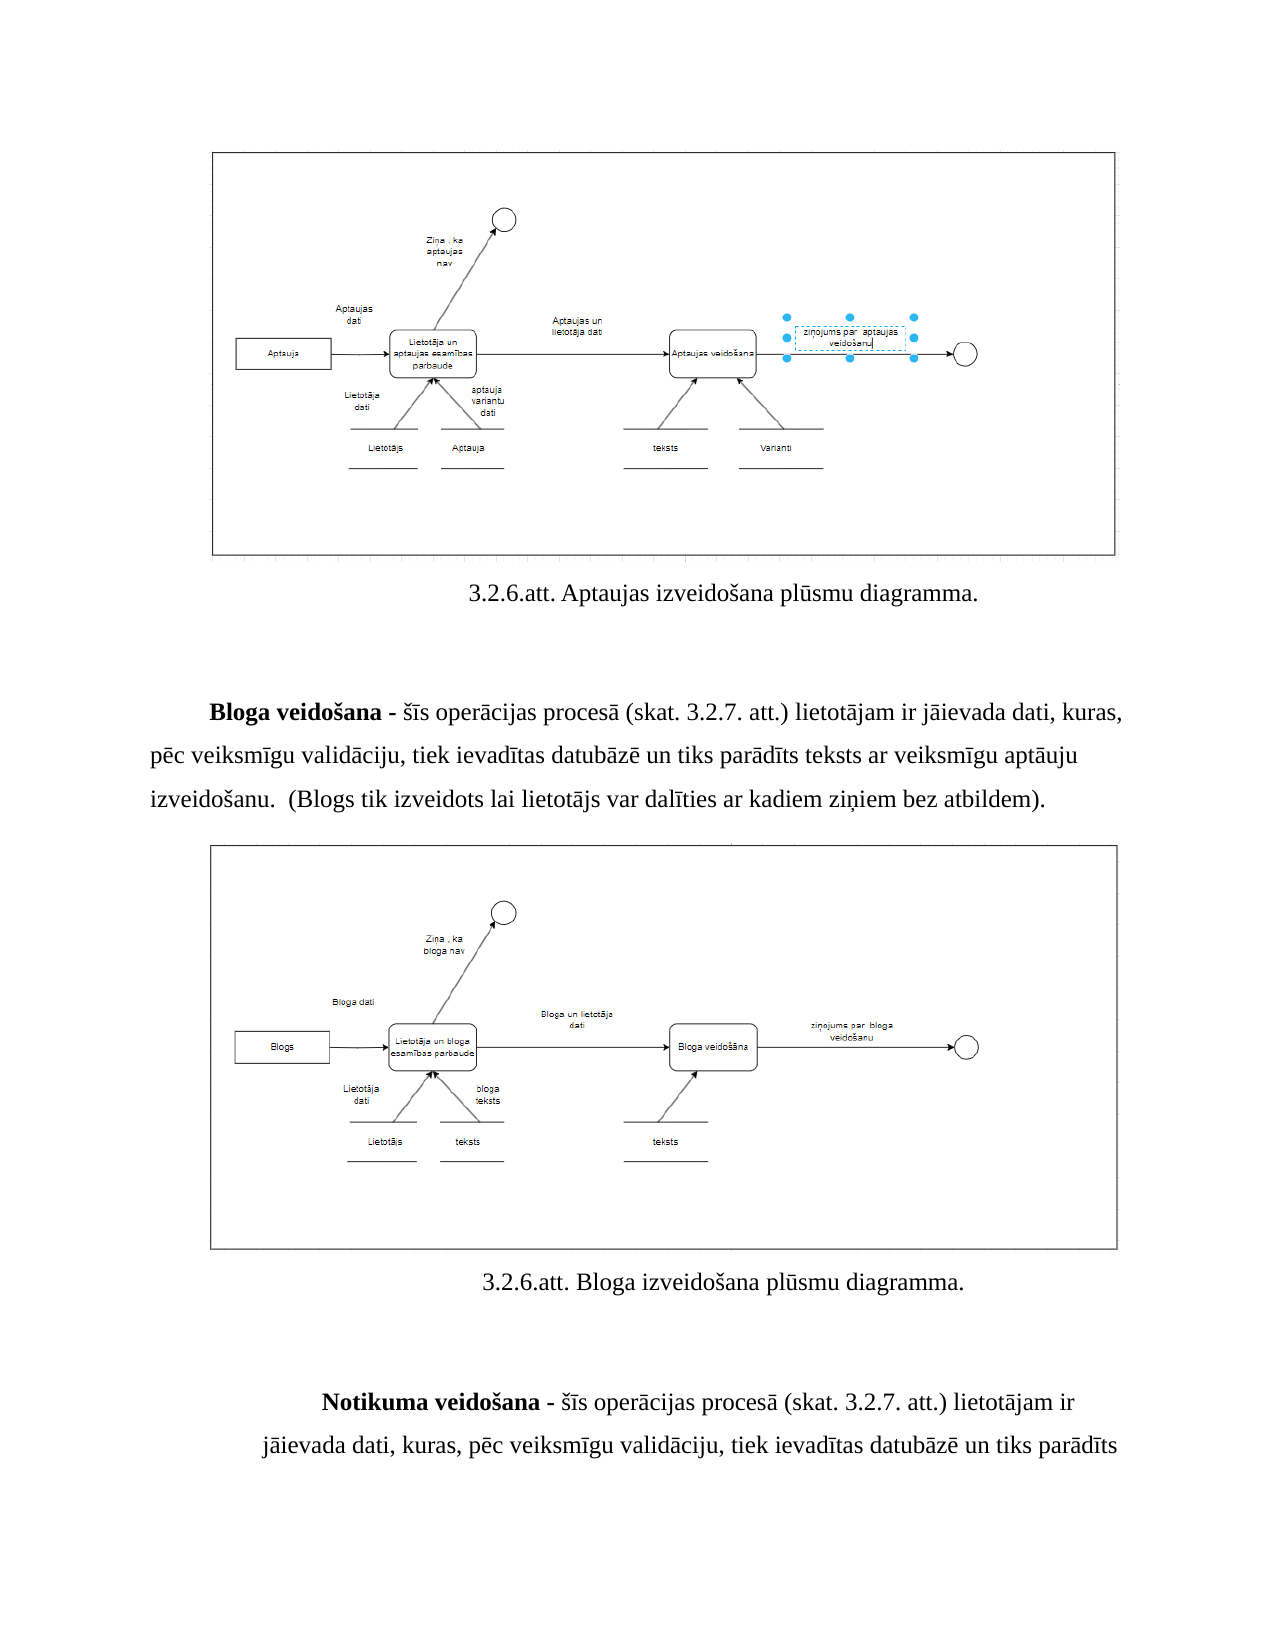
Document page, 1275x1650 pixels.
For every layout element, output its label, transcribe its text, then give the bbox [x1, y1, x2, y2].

text 3.2.6.att. Aptaujas izveidošana plūsmu diagramma. [262, 578, 1125, 607]
text Bloga veidošana - šīs operācijas procesā (skat. 3.2.7. att.) lietotājam ir jāievada dati, kuras, pēc veiksmīgu validāciju, tiek ievadītas datubāzē un tiks parādīts teksts ar veiksmīgu aptāuju izveidošanu. (Blogs tik izveidots lai lietotājs var dalīties ar kadiem ziņiem bez atbildem). [150, 697, 1125, 812]
text 3.2.6.att. Bloga izveidošana plūsmu diagramma. [262, 1267, 1125, 1296]
text Notikuma veidošana - šīs operācijas procesā (skat. 3.2.7. att.) lietotājam ir jāievada dati, kuras, pēc veiksmīgu validāciju, tiek ievadītas datubāzē un tiks parādīts [262, 1387, 1125, 1459]
